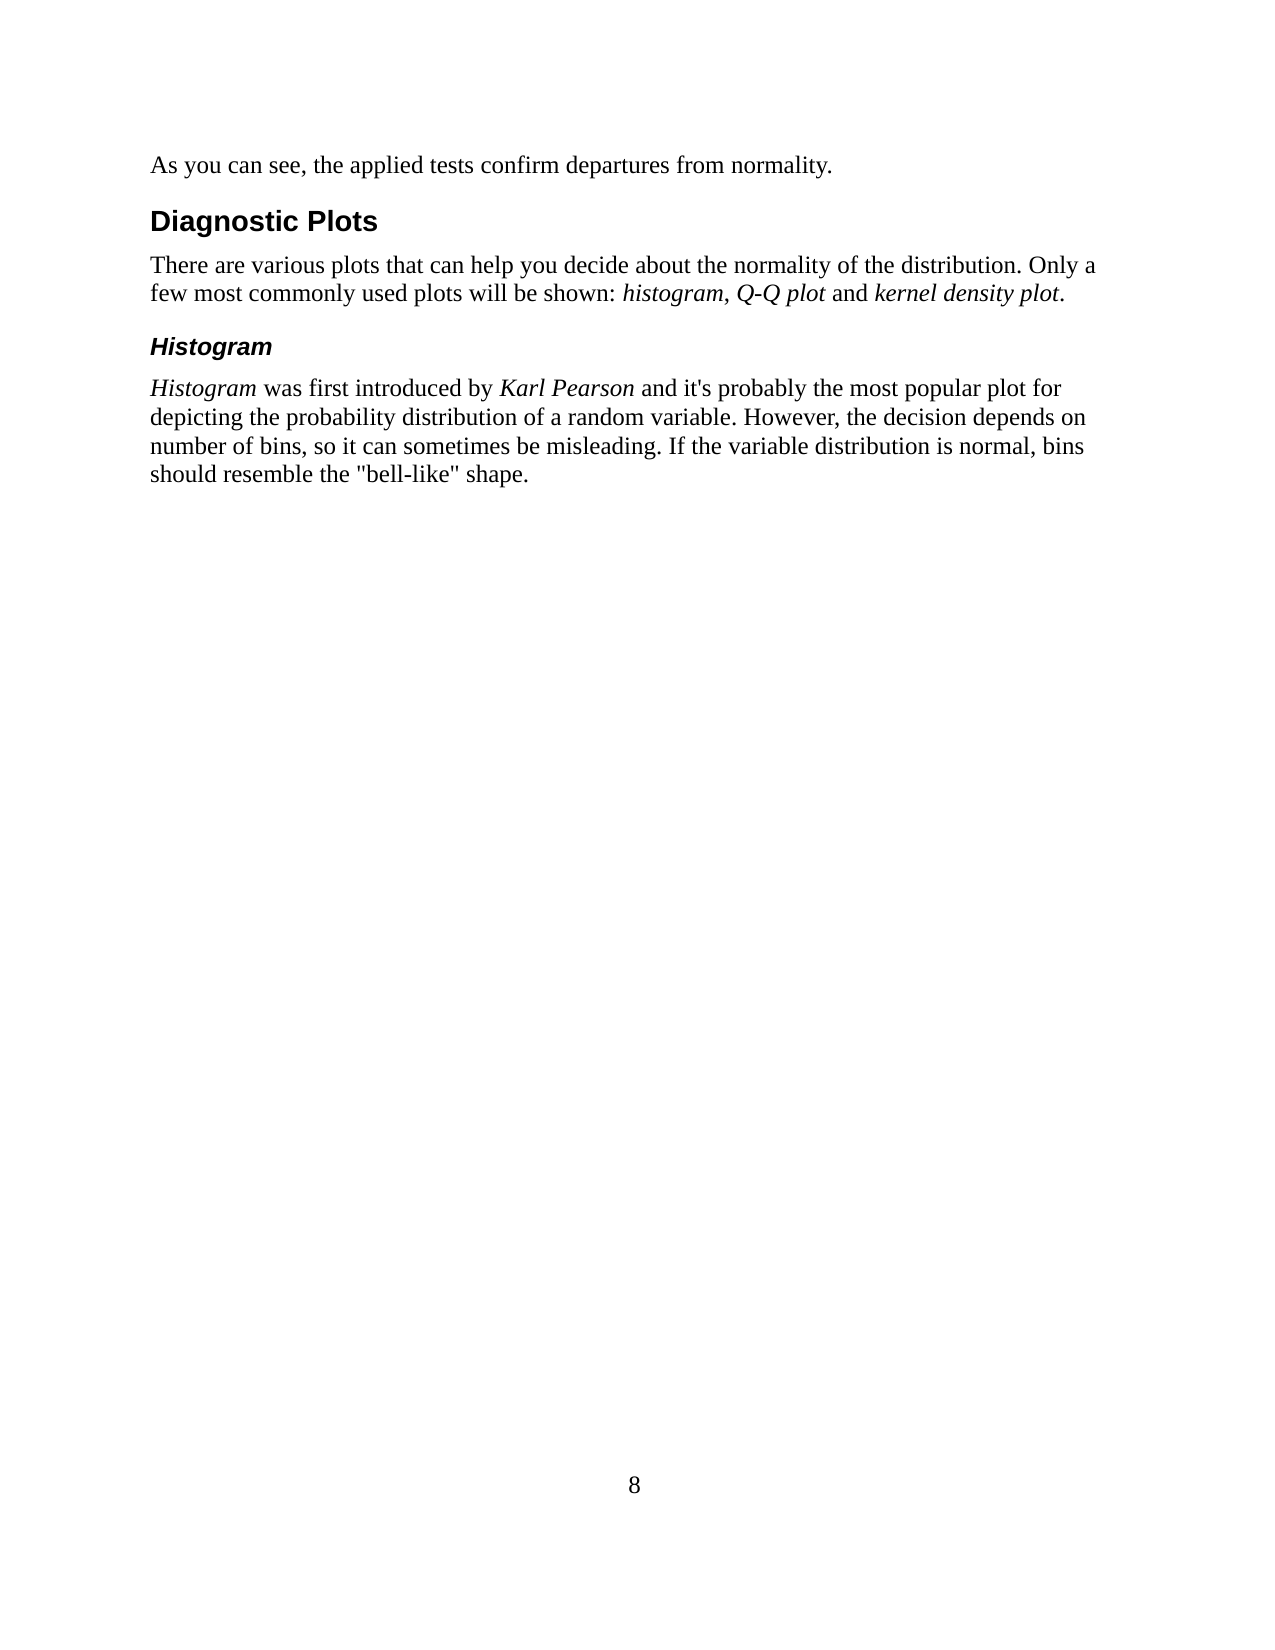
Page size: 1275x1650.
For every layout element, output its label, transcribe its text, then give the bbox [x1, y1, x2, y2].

text There are various plots that can help you decide about the normality of the distribution. Only a few most commonly used plots will be shown: histogram, Q-Q plot and kernel density plot. [150, 250, 1125, 307]
subtitle Histogram [150, 332, 1125, 361]
text As you can see, the applied tests confirm departures from normality. [150, 150, 1125, 179]
text Histogram was first introduced by Karl Pearson and it's probably the most popular plot for depicting the probability distribution of a random variable. However, the decision depends on number of bins, so it can sometimes be misleading. If the variable distribution is normal, bins should resemble the "bell-like" shape. [150, 373, 1125, 488]
subtitle Diagnostic Plots [150, 204, 1125, 237]
